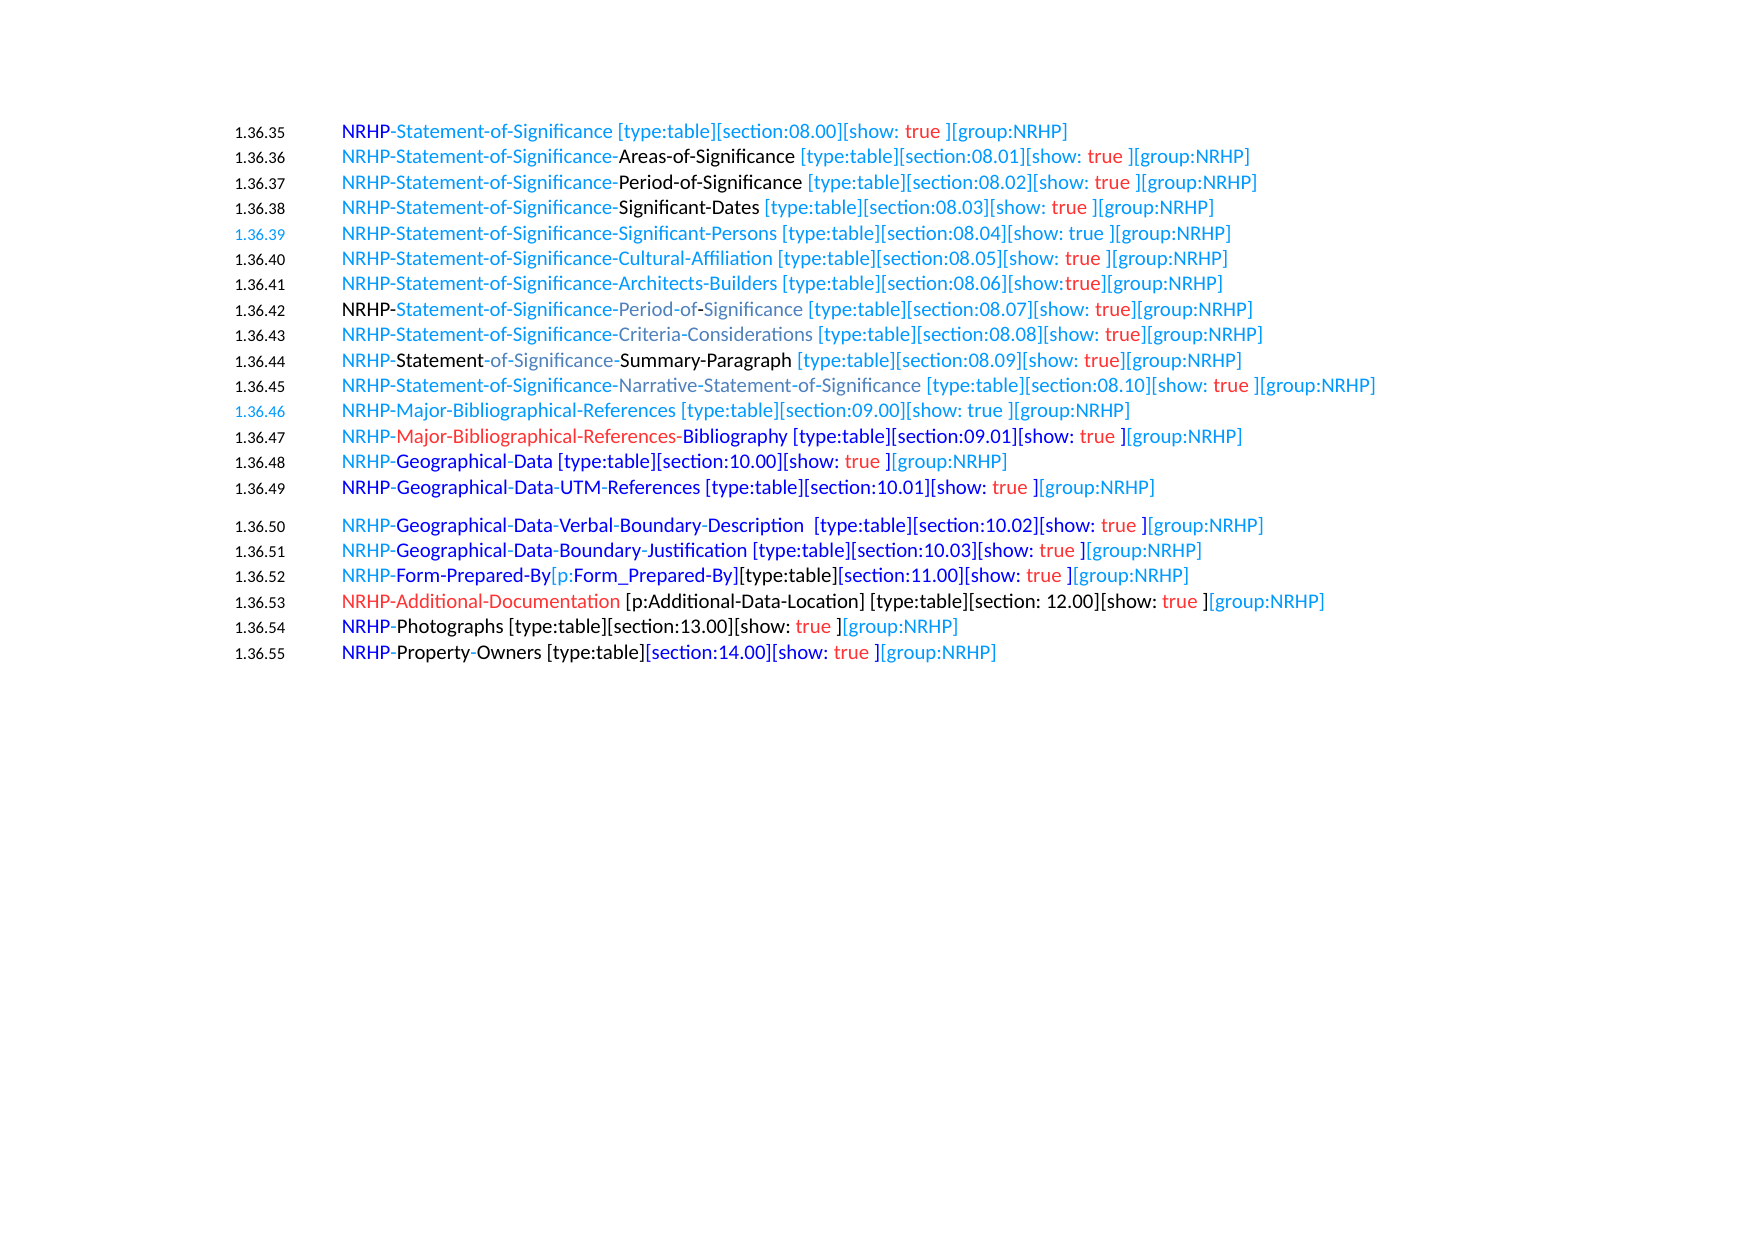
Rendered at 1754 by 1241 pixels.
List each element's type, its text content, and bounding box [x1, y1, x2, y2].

list NRHP-Statement-of-Significance-Significant-Dates [type:table][section:08.03][show: true ][group:NRHP] [231, 194, 1636, 220]
list NRHP-Form-Prepared-By[p:Form_Prepared-By][type:table][section:11.00][show: true ][group:NRHP] [231, 563, 1636, 588]
list NRHP-Photographs [type:table][section:13.00][show: true ][group:NRHP] [231, 613, 1636, 639]
list NRHP-Statement-of-Significance-Cultural-Affiliation [type:table][section:08.05][show: true ][group:NRHP] [231, 245, 1636, 271]
list NRHP-Statement-of-Significance-Criteria-Considerations [type:table][section:08.08][show: true][group:NRHP] [231, 321, 1636, 347]
list NRHP-Major-Bibliographical-References [type:table][section:09.00][show: true ][group:NRHP] [231, 398, 1636, 423]
list NRHP-Major-Bibliographical-References-Bibliography [type:table][section:09.01][show: true ][group:NRHP] [231, 423, 1636, 448]
list NRHP-Geographical-Data-UTM-References [type:table][section:10.01][show: true ][group:NRHP] [231, 474, 1636, 499]
list NRHP-Geographical-Data-Boundary-Justification [type:table][section:10.03][show: true ][group:NRHP] [231, 537, 1636, 563]
list NRHP-Statement-of-Significance-Narrative-Statement-of-Significance [type:table][section:08.10][show: true ][group:NRHP] [231, 372, 1636, 398]
list NRHP-Statement-of-Significance-Architects-Builders [type:table][section:08.06][show:true][group:NRHP] [231, 271, 1636, 296]
list NRHP-Geographical-Data-Verbal-Boundary-Description [type:table][section:10.02][show: true ][group:NRHP] [231, 512, 1636, 537]
list NRHP-Additional-Documentation [p:Additional-Data-Location] [type:table][section: 12.00][show: true ][group:NRHP] [231, 588, 1636, 613]
list NRHP-Statement-of-Significance-Areas-of-Significance [type:table][section:08.01][show: true ][group:NRHP] [231, 143, 1636, 169]
list NRHP-Property-Owners [type:table][section:14.00][show: true ][group:NRHP] [231, 639, 1636, 664]
list NRHP-Geographical-Data [type:table][section:10.00][show: true ][group:NRHP] [231, 448, 1636, 474]
list NRHP-Statement-of-Significance-Summary-Paragraph [type:table][section:08.09][show: true][group:NRHP] [231, 347, 1636, 372]
list NRHP-Statement-of-Significance-Significant-Persons [type:table][section:08.04][show: true ][group:NRHP] [231, 220, 1636, 245]
list NRHP-Statement-of-Significance-Period-of-Significance [type:table][section:08.07][show: true][group:NRHP] [231, 296, 1636, 321]
list NRHP-Statement-of-Significance [type:table][section:08.00][show: true ][group:NRHP] [231, 118, 1636, 143]
list NRHP-Statement-of-Significance-Period-of-Significance [type:table][section:08.02][show: true ][group:NRHP] [231, 169, 1636, 194]
